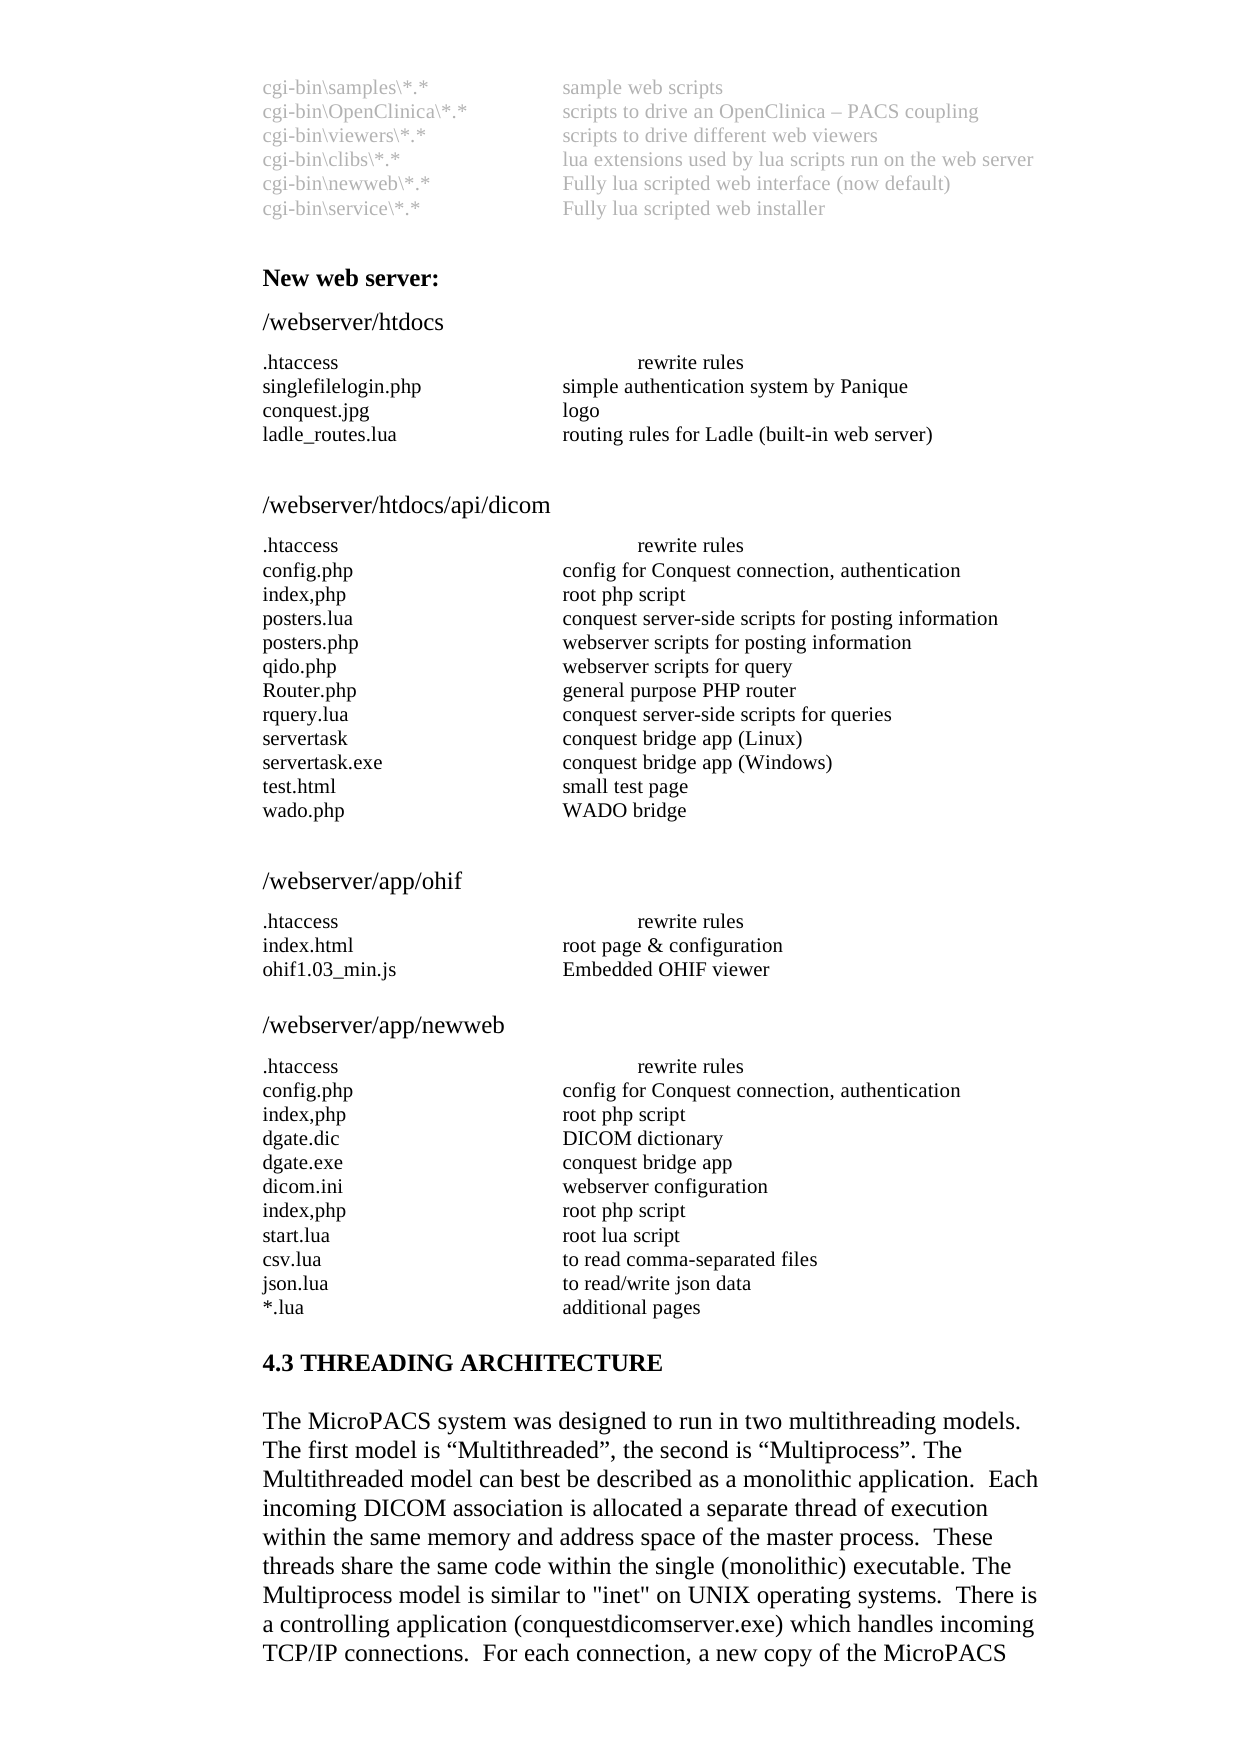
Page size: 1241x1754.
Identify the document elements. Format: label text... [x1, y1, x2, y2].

text *.lua additional pages [262, 1294, 1053, 1319]
text servertask.exe conquest bridge app (Windows) [262, 750, 1053, 774]
text ohif1.03_min.js Embedded OHIF viewer [262, 957, 1053, 981]
text posters.lua conquest server-side scripts for posting information [262, 606, 1053, 629]
text index.html root page & configuration [262, 933, 1053, 957]
text csv.lua to read comma-separated files [262, 1246, 1053, 1271]
text cgi-bin\viewers\*.* scripts to drive different web viewers [262, 123, 1053, 147]
text json.lua to read/write json data [262, 1271, 1053, 1294]
text servertask conquest bridge app (Linux) [262, 726, 1053, 750]
text rquery.lua conquest server-side scripts for queries [262, 702, 1053, 726]
text /webserver/htdocs [262, 306, 1053, 336]
text ladle_routes.lua routing rules for Ladle (built-in web server) [262, 422, 1053, 446]
text .htaccess rewrite rules [262, 1054, 1053, 1078]
text 4.3 THREADING ARCHITECTURE [262, 1348, 1053, 1377]
text start.lua root lua script [262, 1222, 1053, 1246]
text dicom.ini webserver configuration [262, 1174, 1053, 1198]
text index,php root php script [262, 1102, 1053, 1126]
text .htaccess rewrite rules [262, 350, 1053, 374]
text cgi-bin\samples\*.* sample web scripts [262, 75, 1053, 99]
text cgi-bin\service\*.* Fully lua scripted web installer [262, 195, 1053, 219]
text cgi-bin\newweb\*.* Fully lua scripted web interface (now default) [262, 171, 1053, 195]
text .htaccess rewrite rules [262, 909, 1053, 933]
text The MicroPACS system was designed to run in two multithreading models. The first model is “Multithreaded”, the second is “Multiprocess”. The Multithreaded model can best be described as a monolithic application. Each incoming DICOM association is allocated a separate thread of execution within the same memory and address space of the master process. These threads share the same code within the single (monolithic) executable. The Multiprocess model is similar to "inet" on UNIX operating systems. There is a controlling application (conquestdicomserver.exe) which handles incoming TCP/IP connections. For each connection, a new copy of the MicroPACS [262, 1406, 1053, 1667]
text index,php root php script [262, 581, 1053, 606]
text dgate.dic DICOM dictionary [262, 1126, 1053, 1150]
text posters.php webserver scripts for posting information [262, 629, 1053, 654]
text .htaccess rewrite rules [262, 533, 1053, 557]
text /webserver/app/ohif [262, 866, 1053, 895]
text Router.php general purpose PHP router [262, 678, 1053, 702]
text config.php config for Conquest connection, authentication [262, 1078, 1053, 1102]
text test.html small test page [262, 774, 1053, 798]
text cgi-bin\OpenClinica\*.* scripts to drive an OpenClinica – PACS coupling [262, 99, 1053, 123]
text /webserver/htdocs/api/dicom [262, 490, 1053, 519]
text conquest.jpg logo [262, 398, 1053, 422]
text New web server: [262, 263, 1053, 292]
text config.php config for Conquest connection, authentication [262, 557, 1053, 581]
text singlefilelogin.php simple authentication system by Panique [262, 374, 1053, 398]
text qido.php webserver scripts for query [262, 654, 1053, 678]
text index,php root php script [262, 1198, 1053, 1222]
text wado.php WADO bridge [262, 798, 1053, 822]
text cgi-bin\clibs\*.* lua extensions used by lua scripts run on the web server [262, 147, 1053, 171]
text /webserver/app/newweb [262, 1010, 1053, 1039]
text dgate.exe conquest bridge app [262, 1150, 1053, 1174]
